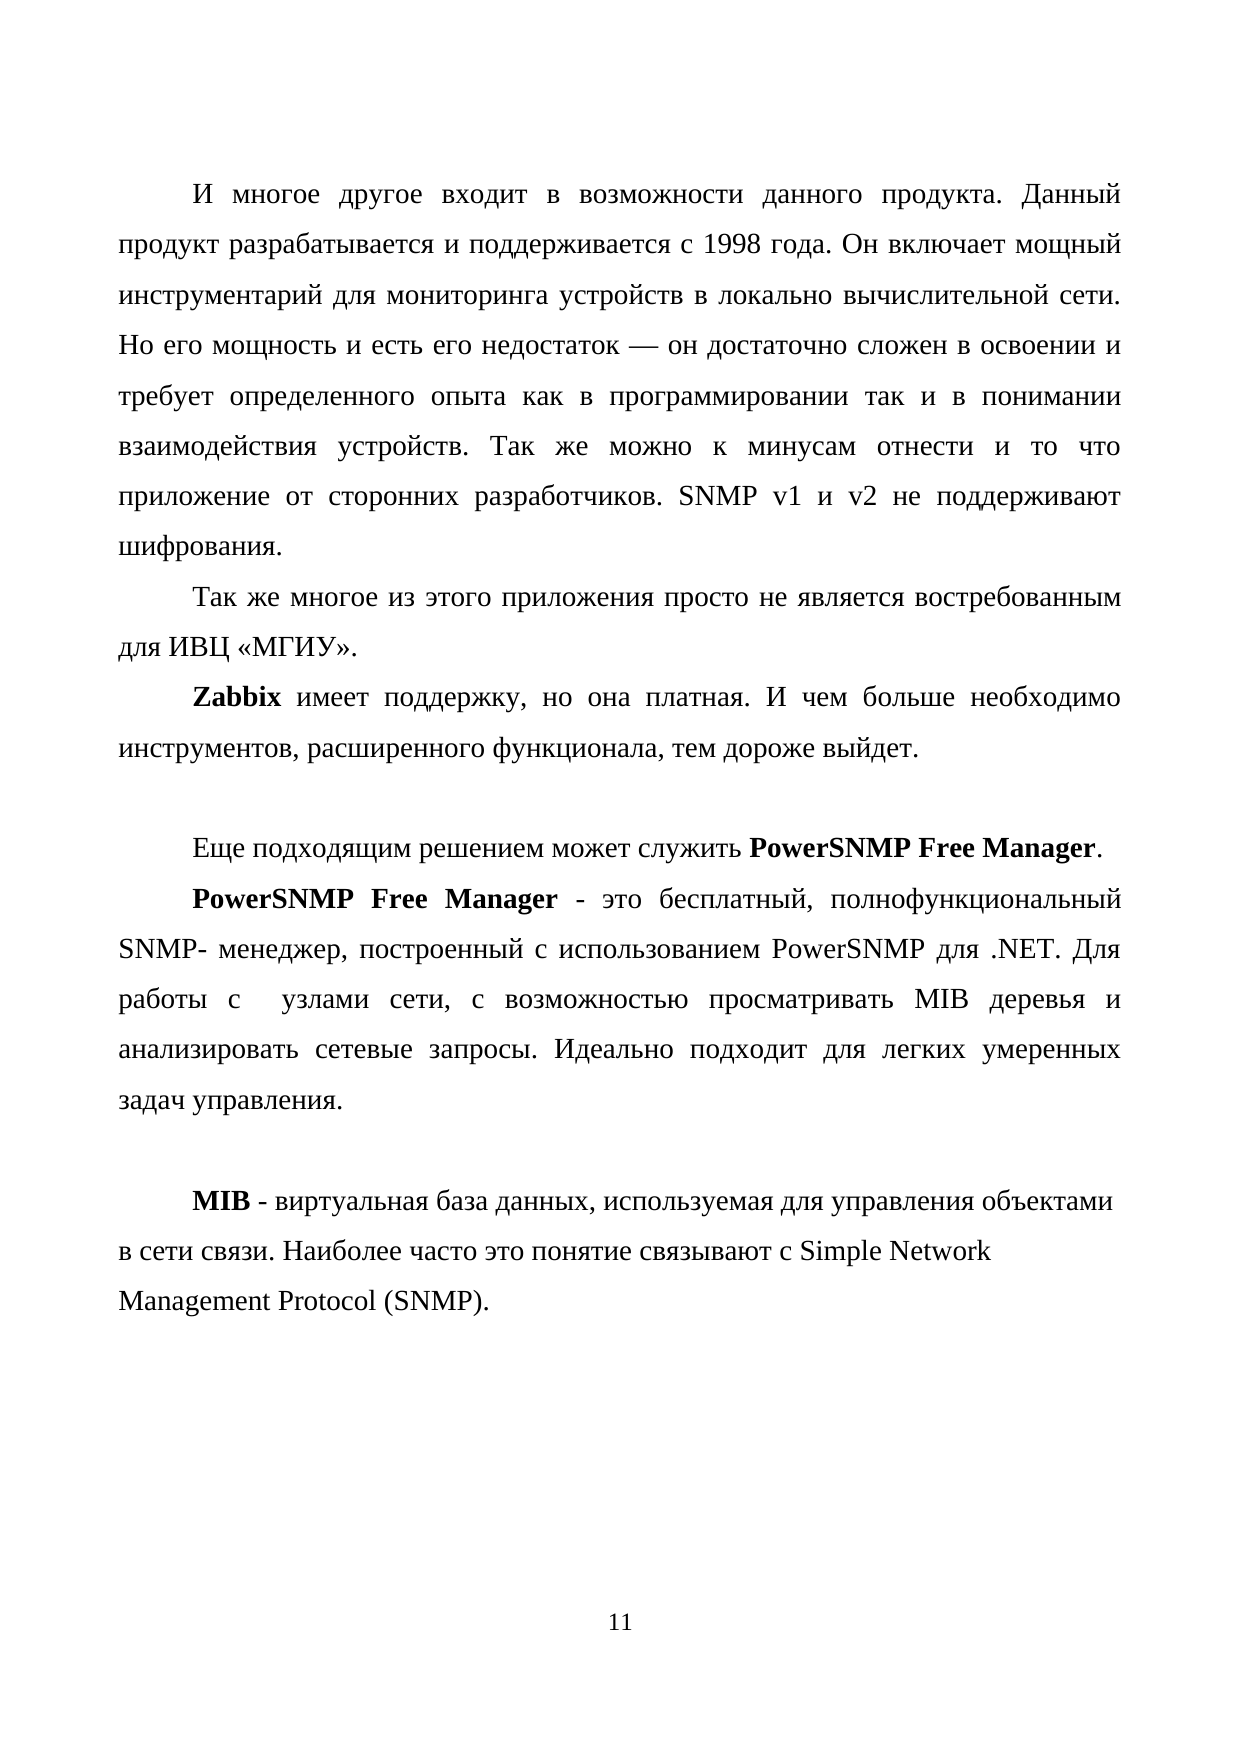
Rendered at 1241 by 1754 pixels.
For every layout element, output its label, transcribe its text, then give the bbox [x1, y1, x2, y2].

text И многое другое входит в возможности данного продукта. Данный продукт разрабатывается и поддерживается с 1998 года. Он включает мощный инструментарий для мониторинга устройств в локально вычислительной сети. Но его мощность и есть его недостаток — он достаточно сложен в освоении и требует определенного опыта как в программировании так и в понимании взаимодействия устройств. Так же можно к минусам отнести и то что приложение от сторонних разработчиков. SNMP v1 и v2 не поддерживают шифрования. [118, 176, 1122, 562]
text PowerSNMP Free Manager - это бесплатный, полнофункциональный SNMP- менеджер, построенный с использованием PowerSNMP для .NET. Для работы с узлами сети, с возможностью просматривать MIB деревья и анализировать сетевые запросы. Идеально подходит для легких умеренных задач управления. [118, 881, 1122, 1116]
text Еще подходящим решением может служить PowerSNMP Free Manager. [118, 830, 1122, 864]
text MIB - виртуальная база данных, используемая для управления объектами в сети связи. Наиболее часто это понятие связывают с Simple Network Management Protocol (SNMP). [118, 1183, 1122, 1317]
text Так же многое из этого приложения просто не является востребованным для ИВЦ «МГИУ». [118, 579, 1122, 663]
text Zabbix имеет поддержку, но она платная. И чем больше необходимо инструментов, расширенного функционала, тем дороже выйдет. [118, 679, 1122, 763]
